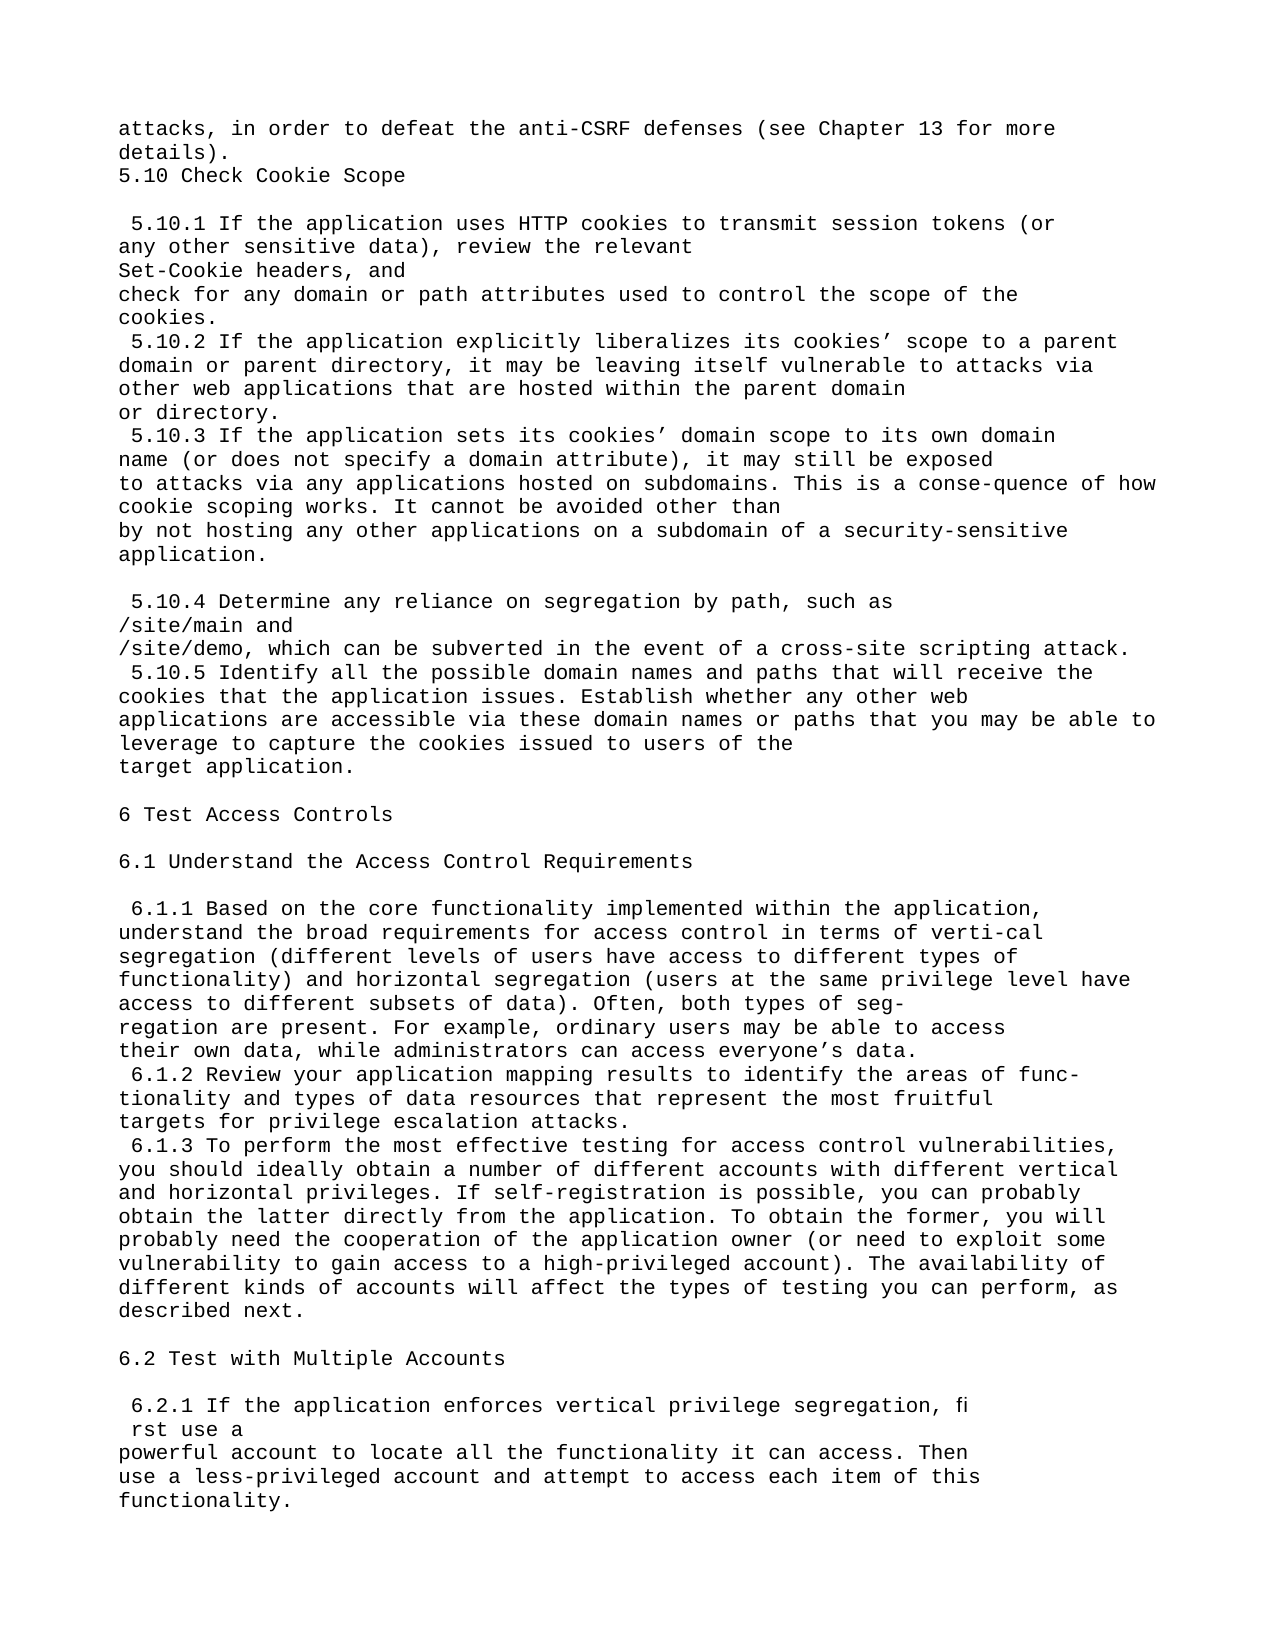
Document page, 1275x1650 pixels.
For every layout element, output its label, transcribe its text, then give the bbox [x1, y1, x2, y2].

text 5.10.1 If the application uses HTTP cookies to transmit session tokens (or [118, 213, 1157, 236]
text name (or does not specify a domain attribute), it may still be exposed [118, 449, 1157, 473]
text applications are accessible via these domain names or paths that you may be able to leverage to capture the cookies issued to users of the [118, 709, 1157, 757]
text check for any domain or path attributes used to control the scope of the [118, 284, 1157, 307]
text understand the broad requirements for access control in terms of verti-cal segregation (different levels of users have access to different types of functionality) and horizontal segregation (users at the same privilege level have access to different subsets of data). Often, both types of seg- [118, 922, 1157, 1017]
text 6.2.1 If the application enforces vertical privilege segregation, ﬁ [118, 1395, 1157, 1419]
text powerful account to locate all the functionality it can access. Then [118, 1442, 1157, 1466]
text any other sensitive data), review the relevant [118, 236, 1157, 260]
text 5.10.3 If the application sets its cookies’ domain scope to its own domain [118, 426, 1157, 449]
text to attacks via any applications hosted on subdomains. This is a conse-quence of how cookie scoping works. It cannot be avoided other than [118, 473, 1157, 520]
text 5.10.2 If the application explicitly liberalizes its cookies’ scope to a parent [118, 331, 1157, 354]
text 5.10.5 Identify all the possible domain names and paths that will receive the [118, 662, 1157, 686]
text 5.10 Check Cookie Scope [118, 165, 1157, 189]
text you should ideally obtain a number of different accounts with different vertical and horizontal privileges. If self-registration is possible, you can probably obtain the latter directly from the application. To obtain the former, you will probably need the cooperation of the application owner (or need to exploit some vulnerability to gain access to a high-privileged account). The availability of different kinds of accounts will affect the types of testing you can perform, as described next. [118, 1158, 1157, 1324]
text functionality. [118, 1489, 1157, 1513]
text their own data, while administrators can access everyone’s data. [118, 1040, 1157, 1064]
text domain or parent directory, it may be leaving itself vulnerable to attacks via other web applications that are hosted within the parent domain [118, 354, 1157, 402]
text target application. [118, 757, 1157, 780]
text 6.1.1 Based on the core functionality implemented within the application, [118, 898, 1157, 922]
text rst use a [118, 1419, 1157, 1442]
text tionality and types of data resources that represent the most fruitful [118, 1088, 1157, 1111]
text 6.1 Understand the Access Control Requirements [118, 851, 1157, 875]
text 6.2 Test with Multiple Accounts [118, 1348, 1157, 1371]
text regation are present. For example, ordinary users may be able to access [118, 1017, 1157, 1040]
text targets for privilege escalation attacks. [118, 1111, 1157, 1135]
text use a less-privileged account and attempt to access each item of this [118, 1466, 1157, 1489]
text or directory. [118, 402, 1157, 426]
text Set-Cookie headers, and [118, 260, 1157, 284]
text cookies that the application issues. Establish whether any other web [118, 686, 1157, 709]
text 6.1.3 To perform the most effective testing for access control vulnerabilities, [118, 1135, 1157, 1158]
text /site/demo, which can be subverted in the event of a cross-site scripting attack. [118, 638, 1157, 662]
text 6 Test Access Controls [118, 804, 1157, 827]
text 5.10.4 Determine any reliance on segregation by path, such as [118, 591, 1157, 615]
text /site/main and [118, 615, 1157, 638]
text cookies. [118, 307, 1157, 331]
text by not hosting any other applications on a subdomain of a security-sensitive application. [118, 520, 1157, 567]
text attacks, in order to defeat the anti-CSRF defenses (see Chapter 13 for more details). [118, 118, 1157, 165]
text 6.1.2 Review your application mapping results to identify the areas of func- [118, 1064, 1157, 1088]
